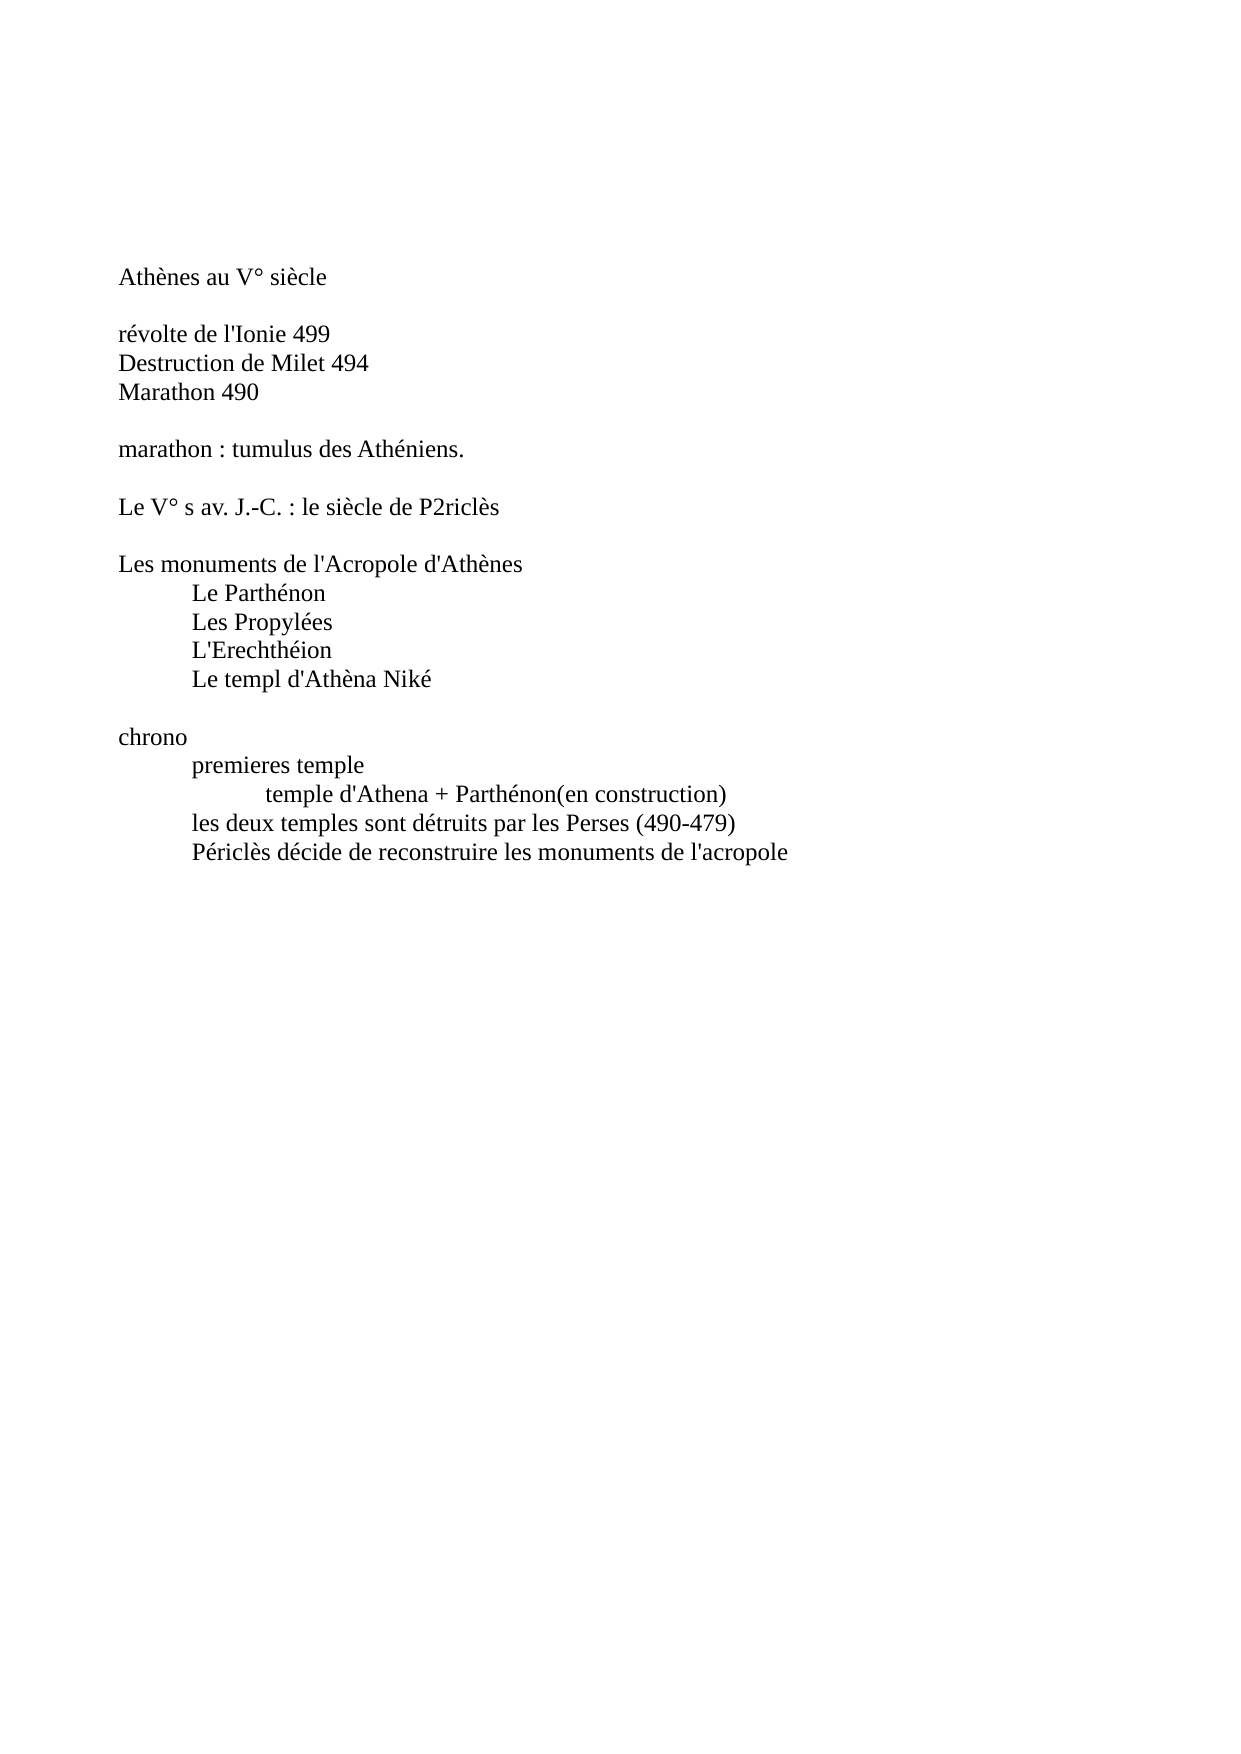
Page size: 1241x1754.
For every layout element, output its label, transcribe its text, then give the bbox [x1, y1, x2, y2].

text chrono [118, 722, 1122, 751]
text Athènes au V° siècle [118, 262, 1122, 291]
text Le V° s av. J.-C. : le siècle de P2riclès [118, 492, 1122, 521]
text premieres temple [118, 751, 1122, 779]
text Destruction de Milet 494 [118, 348, 1122, 377]
text les deux temples sont détruits par les Perses (490-479) [118, 808, 1122, 837]
text Le Parthénon [118, 578, 1122, 607]
text Périclès décide de reconstruire les monuments de l'acropole [118, 837, 1122, 866]
text marathon : tumulus des Athéniens. [118, 434, 1122, 463]
text Marathon 490 [118, 377, 1122, 406]
text révolte de l'Ionie 499 [118, 319, 1122, 348]
text L'Erechthéion [118, 636, 1122, 664]
text Le templ d'Athèna Niké [118, 664, 1122, 693]
text Les Propylées [118, 607, 1122, 636]
text Les monuments de l'Acropole d'Athènes [118, 549, 1122, 578]
text temple d'Athena + Parthénon(en construction) [118, 779, 1122, 808]
